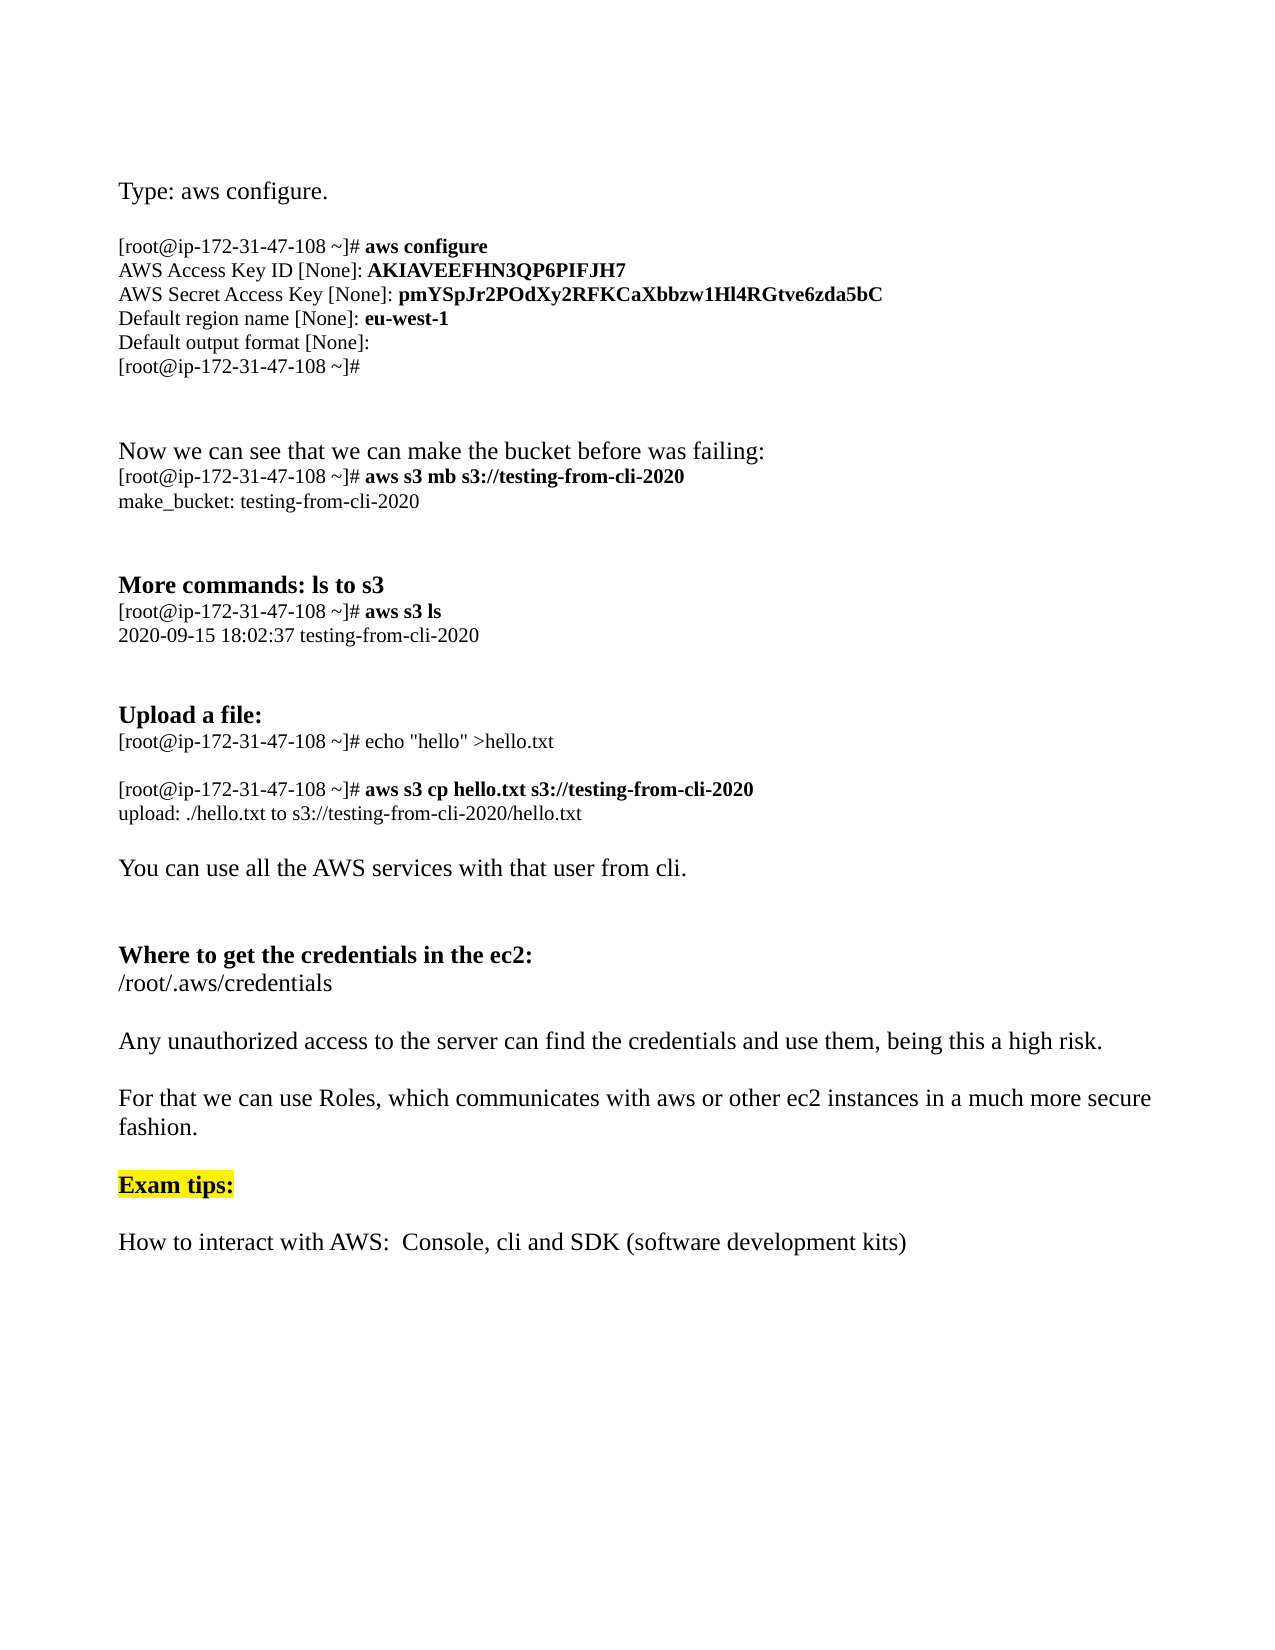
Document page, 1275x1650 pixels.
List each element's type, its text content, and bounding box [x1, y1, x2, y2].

text [root@ip-172-31-47-108 ~]# aws s3 cp hello.txt s3://testing-from-cli-2020 [118, 777, 1157, 801]
text upload: ./hello.txt to s3://testing-from-cli-2020/hello.txt [118, 801, 1157, 825]
text Exam tips: [118, 1170, 1157, 1198]
text 2020-09-15 18:02:37 testing-from-cli-2020 [118, 623, 1157, 647]
text For that we can use Roles, which communicates with aws or other ec2 instances in a much more secure fashion. [118, 1083, 1157, 1141]
text [root@ip-172-31-47-108 ~]# aws s3 ls [118, 599, 1157, 623]
text How to interact with AWS: Console, cli and SDK (software development kits) [118, 1227, 1157, 1256]
text Where to get the credentials in the ec2: [118, 940, 1157, 968]
text [root@ip-172-31-47-108 ~]# aws s3 mb s3://testing-from-cli-2020 [118, 464, 1157, 488]
text Default output format [None]: [118, 330, 1157, 354]
text [root@ip-172-31-47-108 ~]# aws configure [118, 234, 1157, 258]
text You can use all the AWS services with that user from cli. [118, 853, 1157, 882]
text Any unauthorized access to the server can find the credentials and use them, being this a high risk. [118, 1026, 1157, 1055]
text Now we can see that we can make the bucket before was failing: [118, 436, 1157, 464]
text AWS Secret Access Key [None]: pmYSpJr2POdXy2RFKCaXbbzw1Hl4RGtve6zda5bC [118, 282, 1157, 306]
text More commands: ls to s3 [118, 570, 1157, 599]
text Upload a file: [118, 700, 1157, 728]
text Type: aws configure. [118, 176, 1157, 205]
text [root@ip-172-31-47-108 ~]# echo "hello" >hello.txt [118, 728, 1157, 753]
text /root/.aws/credentials [118, 968, 1157, 997]
text [root@ip-172-31-47-108 ~]# [118, 354, 1157, 378]
text Default region name [None]: eu-west-1 [118, 306, 1157, 330]
text AWS Access Key ID [None]: AKIAVEEFHN3QP6PIFJH7 [118, 258, 1157, 282]
text make_bucket: testing-from-cli-2020 [118, 488, 1157, 513]
